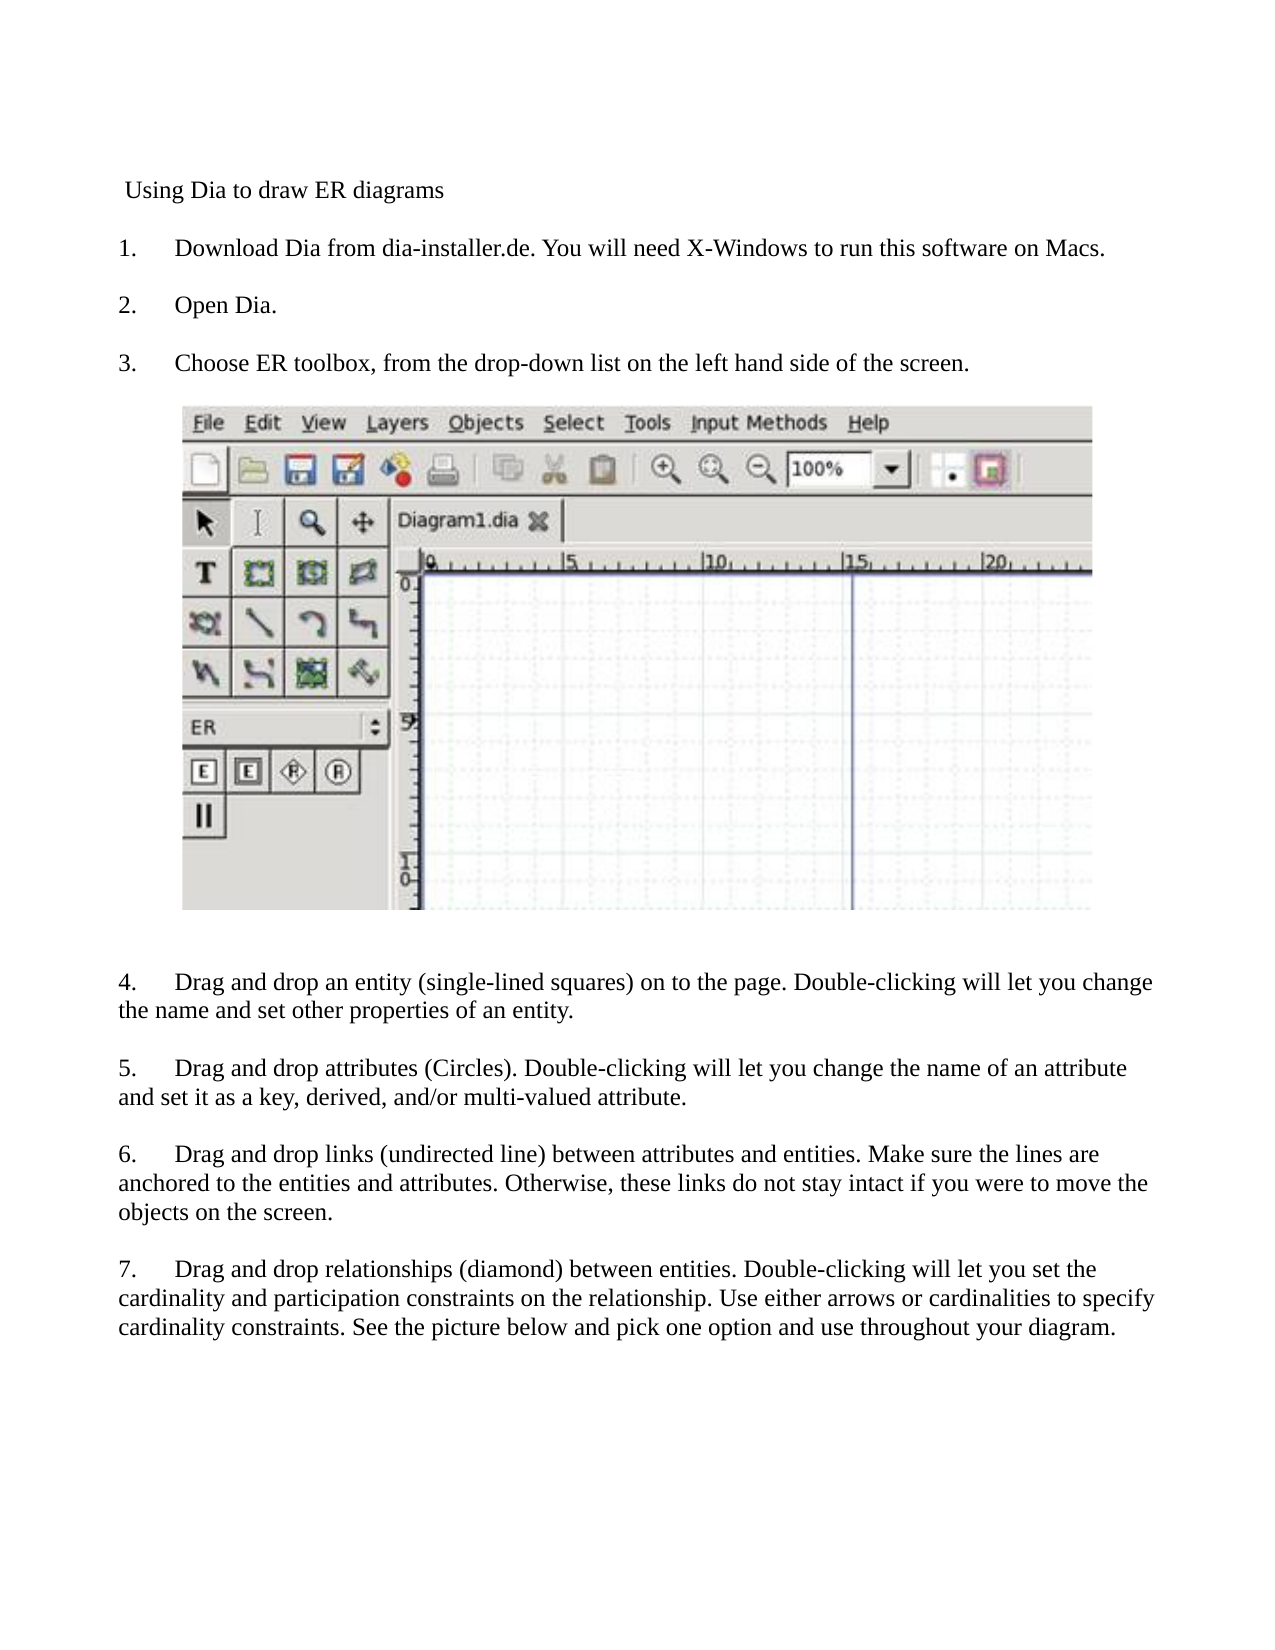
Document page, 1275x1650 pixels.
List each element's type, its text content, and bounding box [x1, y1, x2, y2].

text 4. Drag and drop an entity (single-lined squares) on to the page. Double-clicking will let you change the name and set other properties of an entity. [118, 967, 1157, 1024]
text 6. Drag and drop links (undirected line) between attributes and entities. Make sure the lines are anchored to the entities and attributes. Otherwise, these links do not stay intact if you were to move the objects on the screen. [118, 1139, 1157, 1226]
picture [182, 405, 1093, 910]
text 2. Open Dia. [118, 291, 1157, 319]
text 1. Download Dia from dia-installer.de. You will need X-Windows to run this software on Macs. [118, 233, 1157, 262]
text 3. Choose ER toolbox, from the drop-down list on the left hand side of the screen. [118, 348, 1157, 377]
text Using Dia to draw ER diagrams [118, 176, 1157, 204]
text 7. Drag and drop relationships (diamond) between entities. Double-clicking will let you set the cardinality and participation constraints on the relationship. Use either arrows or cardinalities to specify cardinality constraints. See the picture below and pick one option and use throughout your diagram. [118, 1254, 1157, 1341]
text 5. Drag and drop attributes (Circles). Double-clicking will let you change the name of an attribute and set it as a key, derived, and/or multi-valued attribute. [118, 1053, 1157, 1111]
